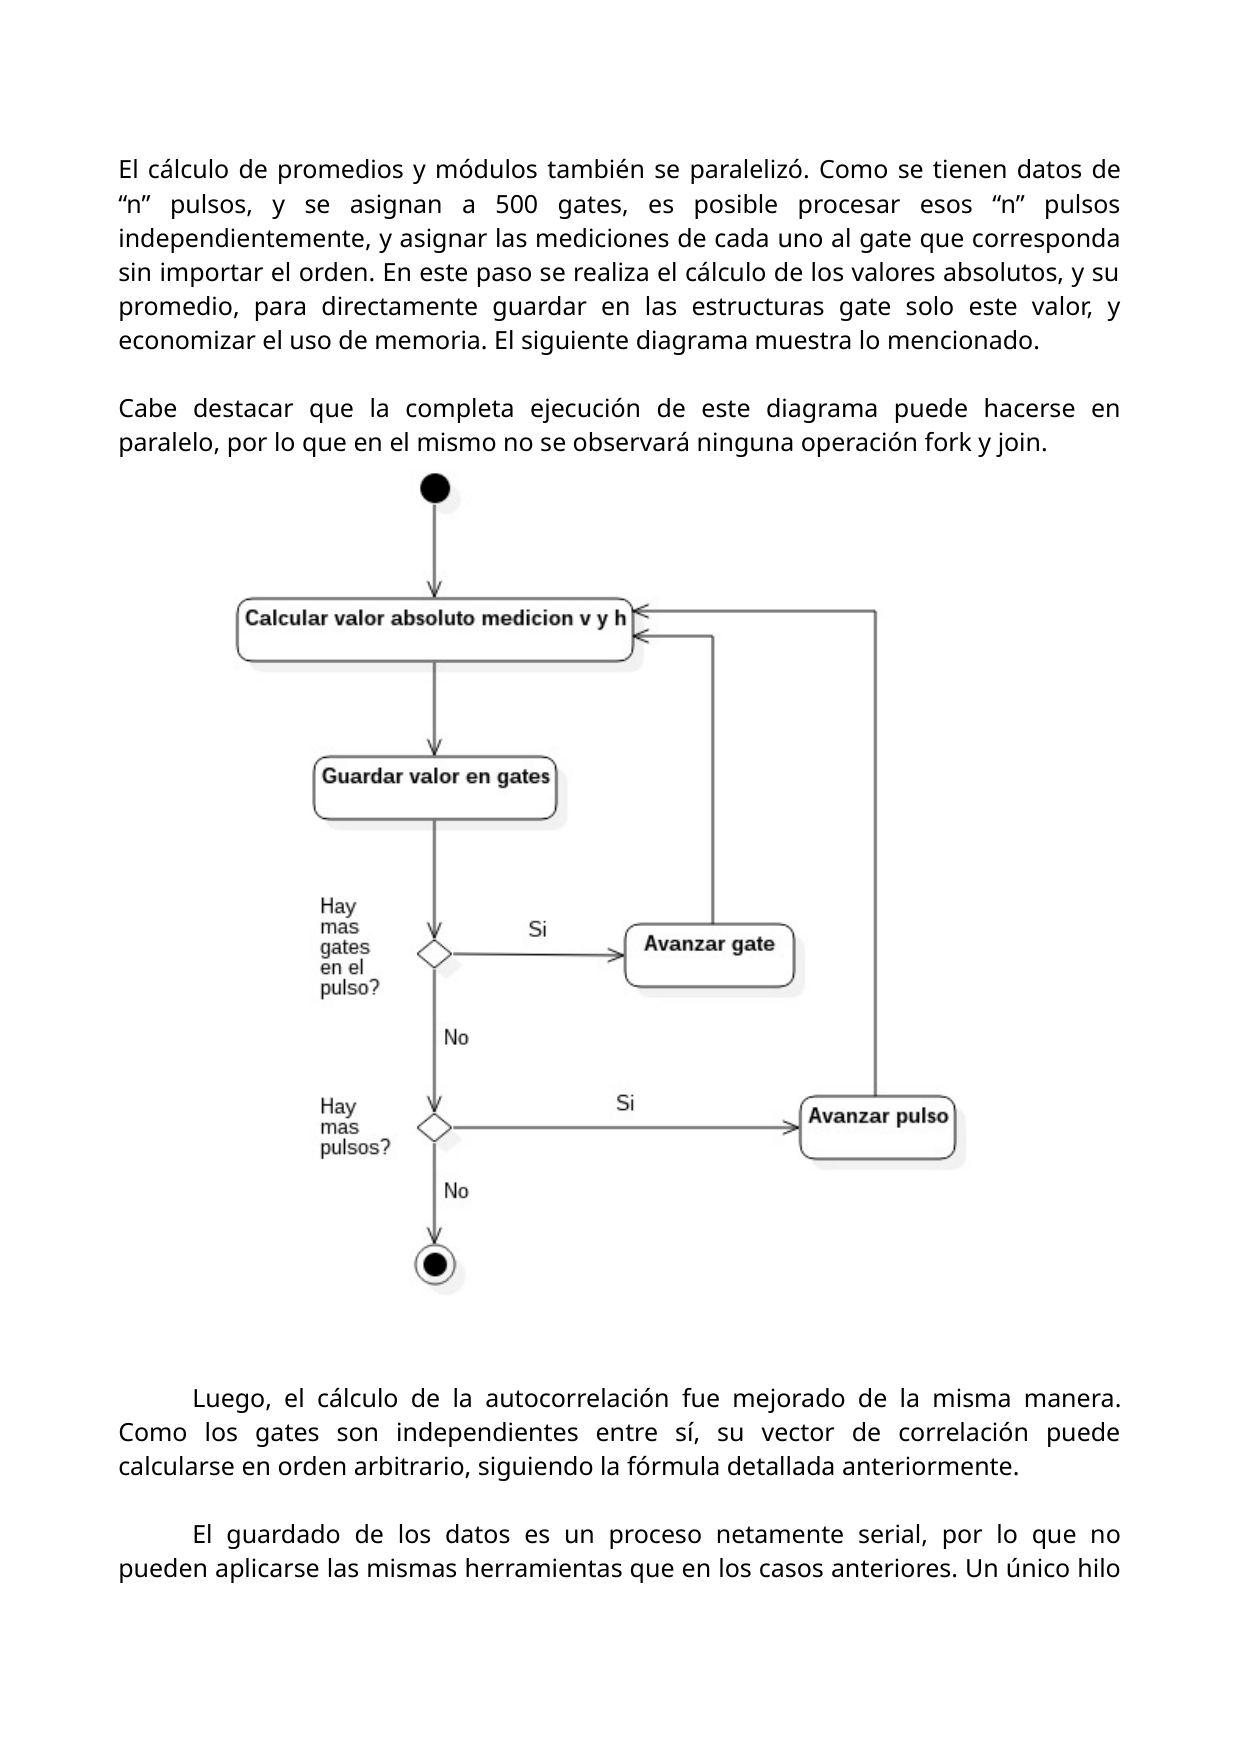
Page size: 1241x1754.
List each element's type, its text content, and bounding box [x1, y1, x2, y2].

text El cálculo de promedios y módulos también se paralelizó. Como se tienen datos de “n” pulsos, y se asignan a 500 gates, es posible procesar esos “n” pulsos independientemente, y asignar las mediciones de cada uno al gate que corresponda sin importar el orden. En este paso se realiza el cálculo de los valores absolutos, y su promedio, para directamente guardar en las estructuras gate solo este valor, y economizar el uso de memoria. El siguiente diagrama muestra lo mencionado. [118, 152, 1122, 357]
text Cabe destacar que la completa ejecución de este diagrama puede hacerse en paralelo, por lo que en el mismo no se observará ninguna operación fork y join. [118, 391, 1122, 459]
text Luego, el cálculo de la autocorrelación fue mejorado de la misma manera. Como los gates son independientes entre sí, su vector de correlación puede calcularse en orden arbitrario, siguiendo la fórmula detallada anteriormente. [118, 1380, 1122, 1482]
text El guardado de los datos es un proceso netamente serial, por lo que no pueden aplicarse las mismas herramientas que en los casos anteriores. Un único hilo [118, 1517, 1122, 1585]
picture [222, 458, 1018, 1347]
